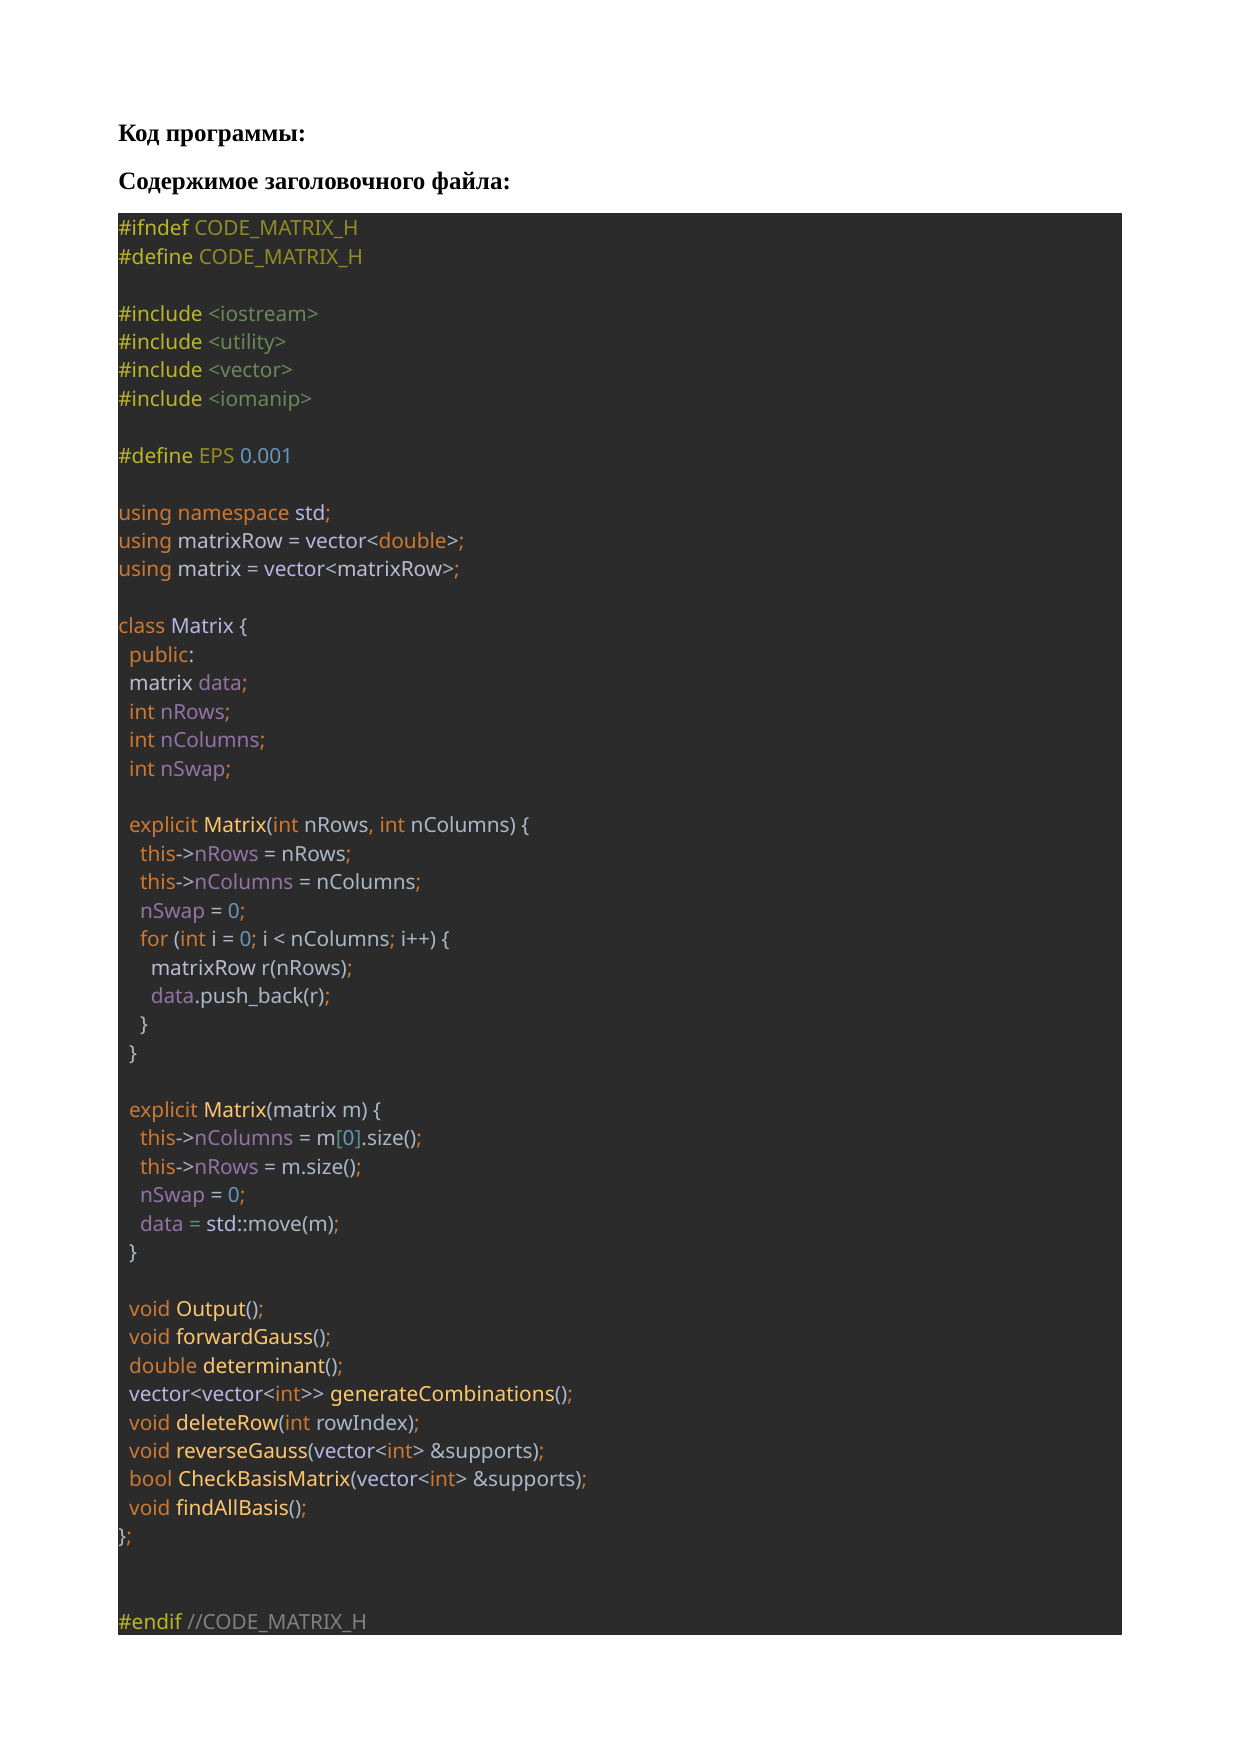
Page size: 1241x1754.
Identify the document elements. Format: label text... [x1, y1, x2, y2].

text Код программы: [118, 118, 1017, 147]
text #ifndef CODE_MATRIX_H #define CODE_MATRIX_H #include <iostream> #include <utility> #include <vector> #include <iomanip> #define EPS 0.001 using namespace std; using matrixRow = vector<double>; using matrix = vector<matrixRow>; class Matrix { public: matrix data; int nRows; int nColumns; int nSwap; explicit Matrix(int nRows, int nColumns) { this->nRows = nRows; this->nColumns = nColumns; nSwap = 0; for (int i = 0; i < nColumns; i++) { matrixRow r(nRows); data.push_back(r); } } explicit Matrix(matrix m) { this->nColumns = m[0].size(); this->nRows = m.size(); nSwap = 0; data = std::move(m); } void Output(); void forwardGauss(); double determinant(); vector<vector<int>> generateCombinations(); void deleteRow(int rowIndex); void reverseGauss(vector<int> &supports); bool CheckBasisMatrix(vector<int> &supports); void findAllBasis(); }; #endif //CODE_MATRIX_H [118, 213, 1122, 1635]
text Содержимое заголовочного файла: [118, 166, 1017, 194]
